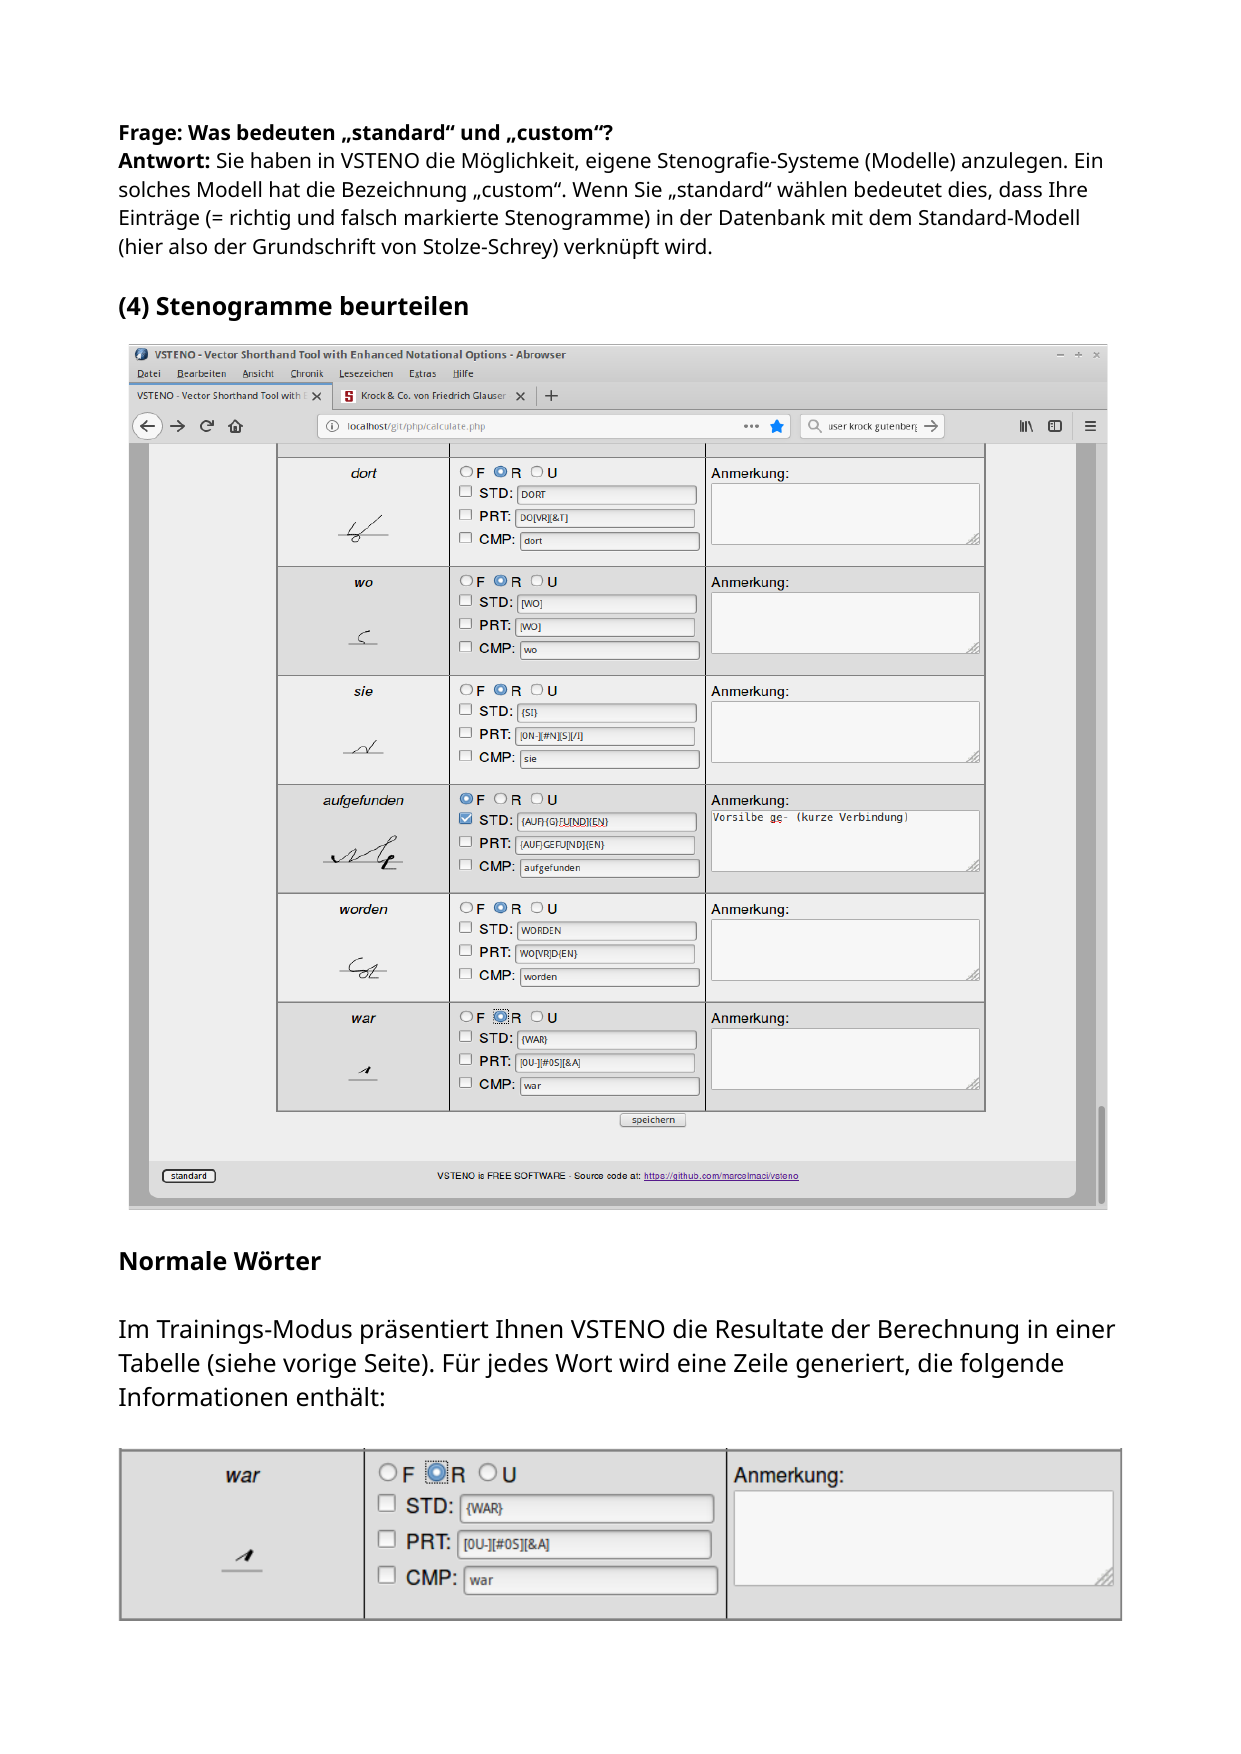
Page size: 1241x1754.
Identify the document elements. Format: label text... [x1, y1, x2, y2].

text Im Trainings-Modus präsentiert Ihnen VSTENO die Resultate der Berechnung in einer Tabelle (siehe vorige Seite). Für jedes Wort wird eine Zeile generiert, die folgende Informationen enthält: [118, 1312, 1122, 1414]
text (4) Stenogramme beurteilen [118, 289, 1122, 323]
picture [118, 1448, 1123, 1621]
text Frage: Was bedeuten „standard“ und „custom“? [118, 118, 1122, 147]
text Antwort: Sie haben in VSTENO die Möglichkeit, eigene Stenografie-Systeme (Modelle) anzulegen. Ein solches Modell hat die Bezeichnung „custom“. Wenn Sie „standard“ wählen bedeutet dies, dass Ihre Einträge (= richtig und falsch markierte Stenogramme) in der Datenbank mit dem Standard-Modell (hier also der Grundschrift von Stolze-Schrey) verknüpft wird. [118, 147, 1122, 260]
picture [128, 344, 1108, 1210]
text Normale Wörter [118, 1244, 1122, 1278]
